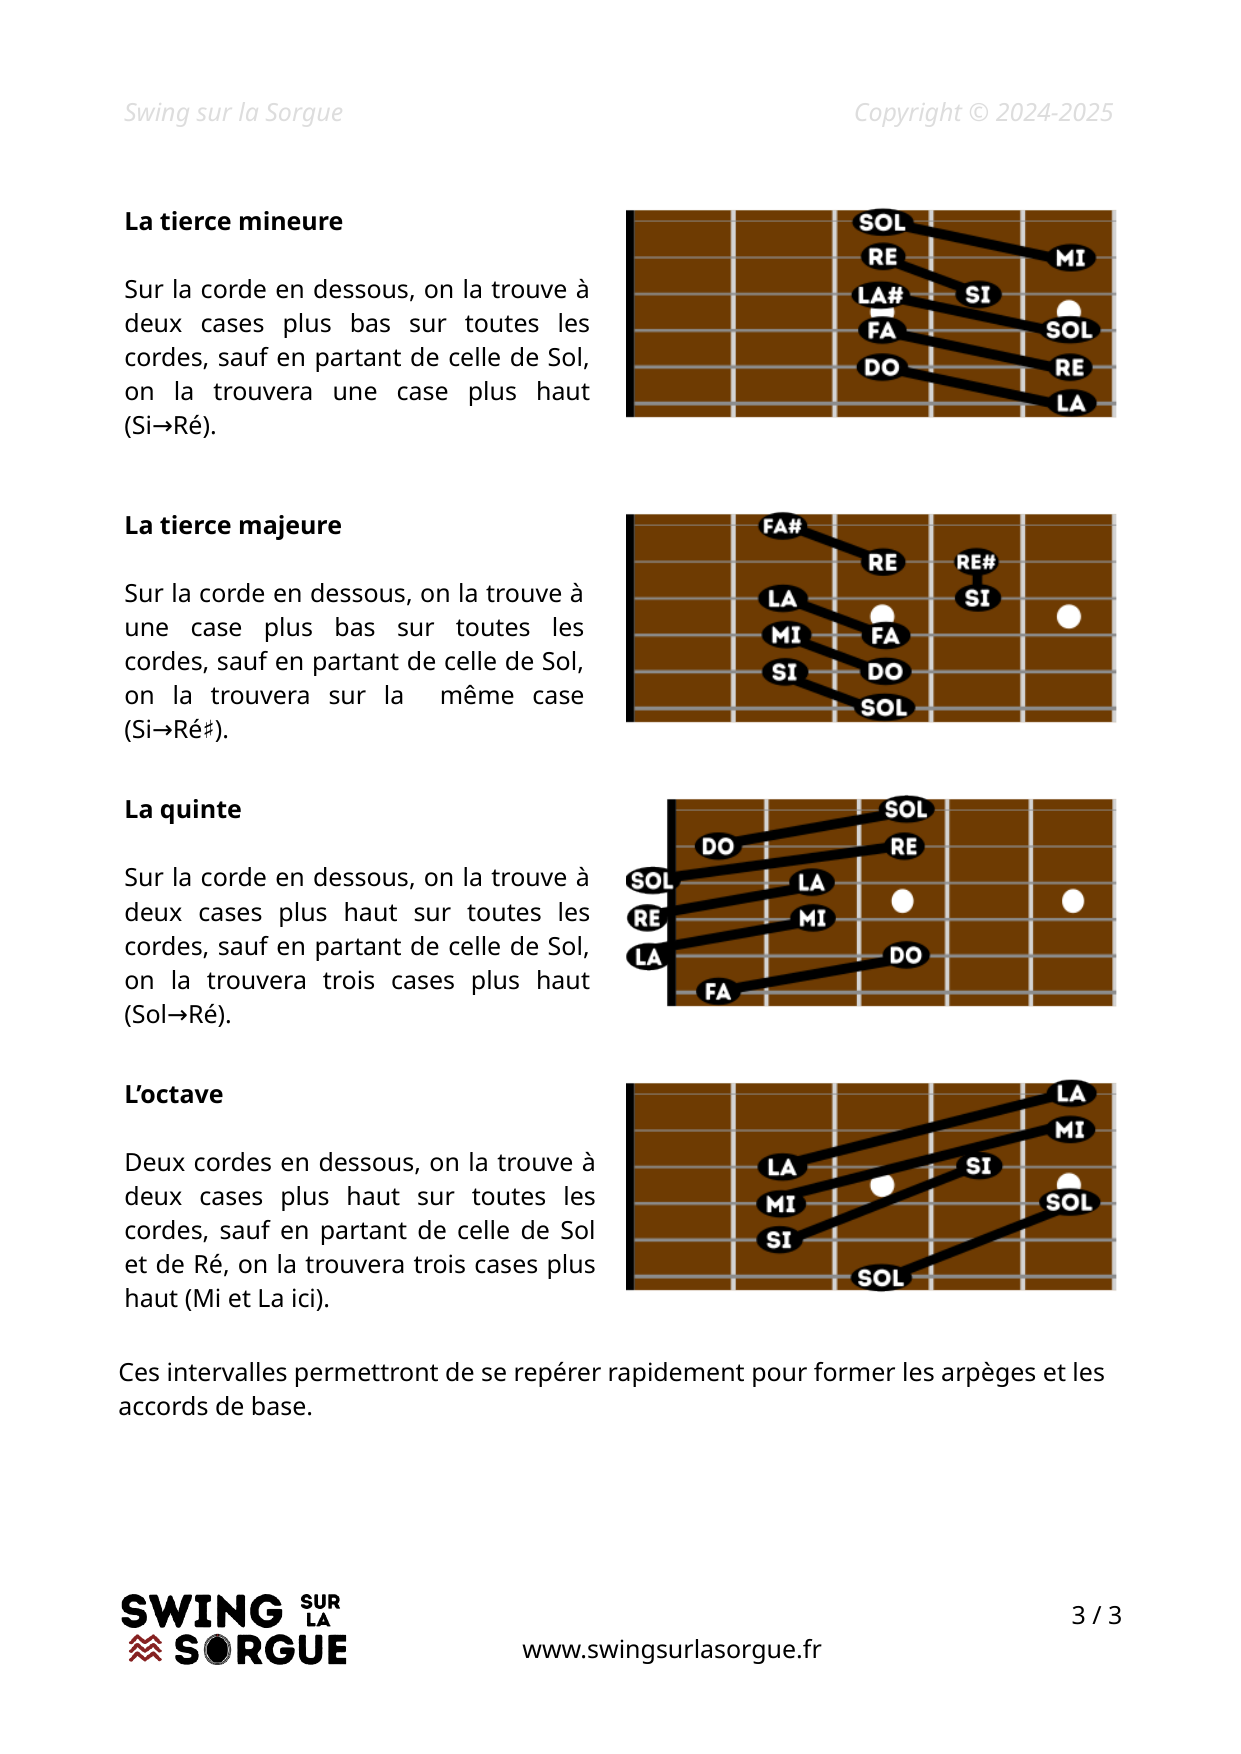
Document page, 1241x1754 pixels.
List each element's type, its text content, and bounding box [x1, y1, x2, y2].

picture [626, 1077, 1117, 1294]
table_header [620, 198, 1122, 448]
text Ces intervalles permettront de se repérer rapidement pour former les arpèges et les accords de base. [118, 1355, 1122, 1423]
table_header La tierce majeure Sur la corde en dessous, on la trouve à une case plus bas sur toutes les cordes, sauf en partant de celle de Sol, on la trouvera sur la même case (Si→Ré♯). [118, 502, 620, 752]
picture [626, 205, 1117, 421]
table_header [620, 786, 1122, 1036]
picture [626, 508, 1117, 726]
picture [626, 793, 1117, 1010]
table_header La tierce mineure Sur la corde en dessous, on la trouve à deux cases plus bas sur toutes les cordes, sauf en partant de celle de Sol, on la trouvera une case plus haut (Si→Ré). [118, 198, 620, 448]
table_header [620, 1070, 1122, 1321]
table_header L’octave Deux cordes en dessous, on la trouve à deux cases plus haut sur toutes les cordes, sauf en partant de celle de Sol et de Ré, on la trouvera trois cases plus haut (Mi et La ici). [118, 1070, 620, 1321]
picture [121, 1594, 347, 1665]
table_header La quinte Sur la corde en dessous, on la trouve à deux cases plus haut sur toutes les cordes, sauf en partant de celle de Sol, on la trouvera trois cases plus haut (Sol→Ré). [118, 786, 620, 1036]
table_header [620, 502, 1122, 752]
